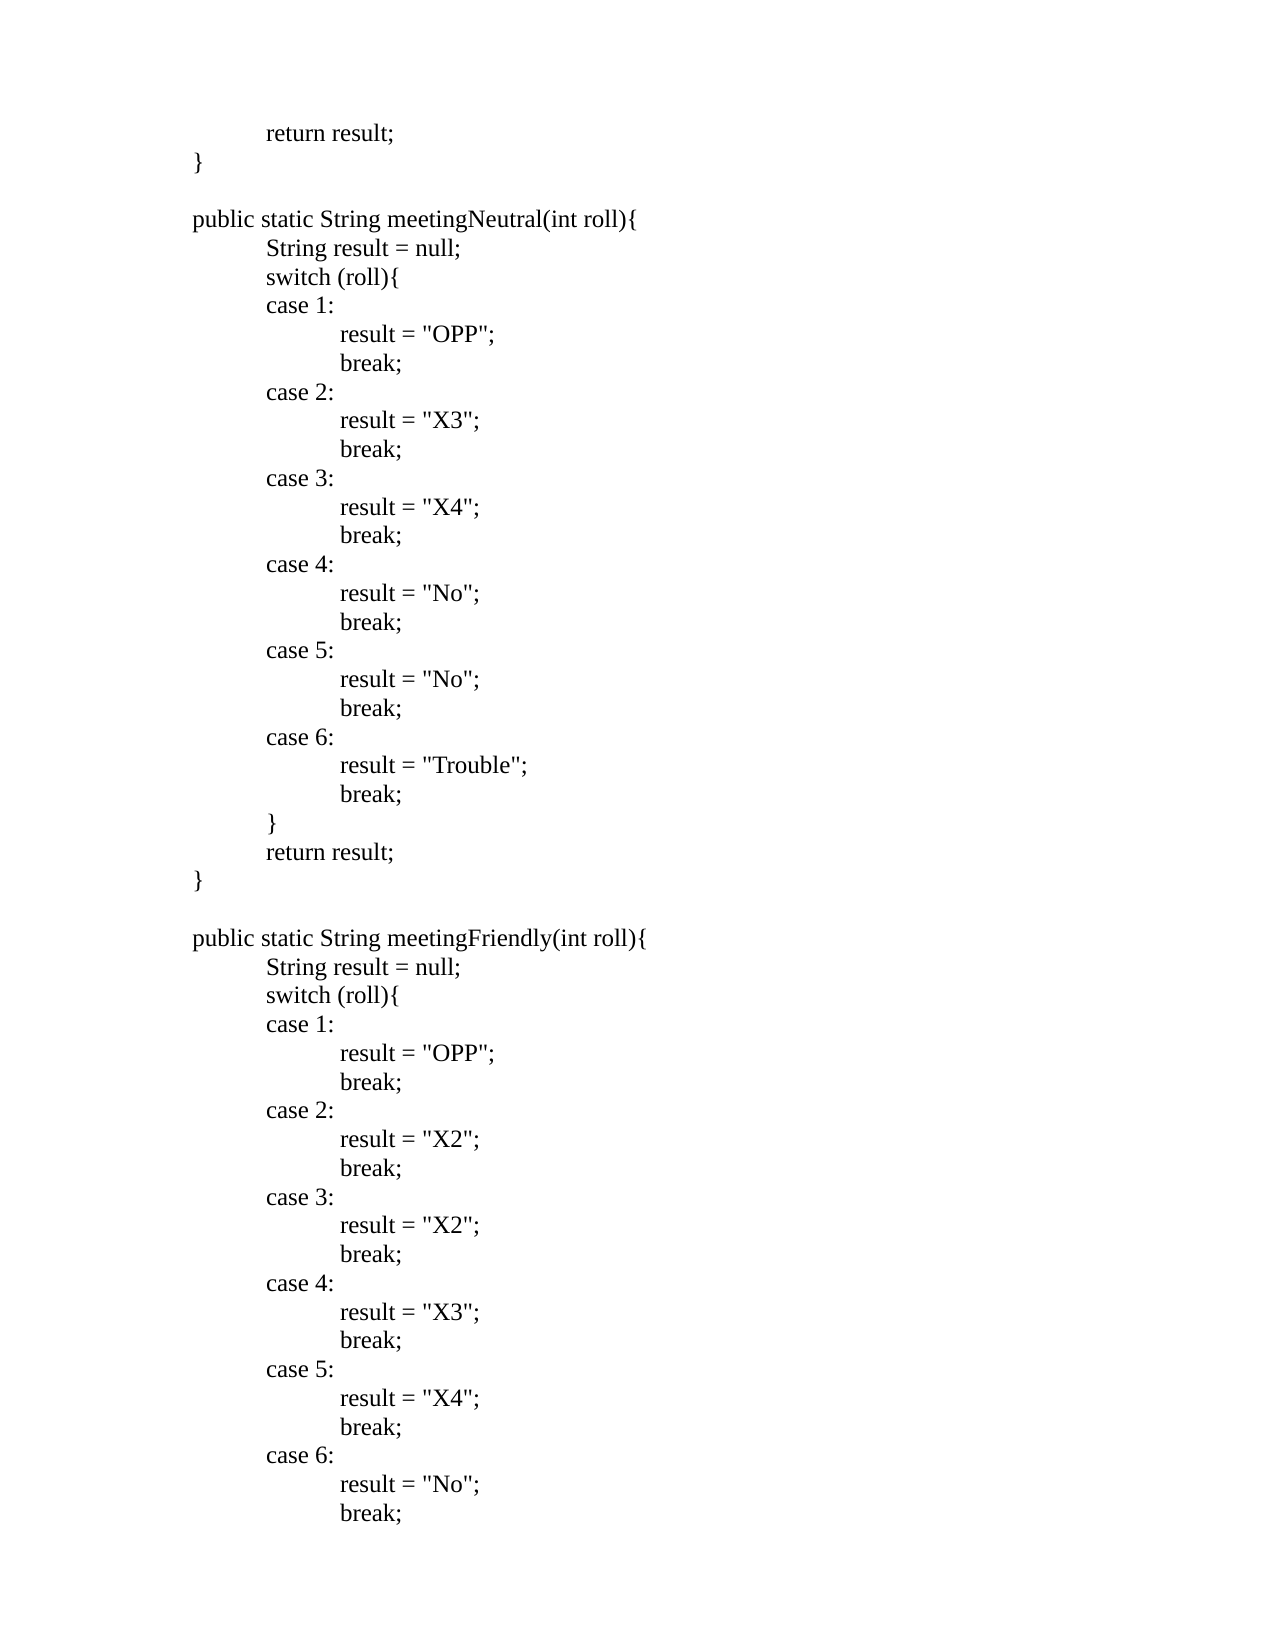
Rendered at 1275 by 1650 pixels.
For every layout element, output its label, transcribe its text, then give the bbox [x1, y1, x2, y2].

text result = "No"; [118, 578, 1157, 607]
text public static String meetingNeutral(int roll){ [118, 204, 1157, 233]
text break; [118, 1326, 1157, 1354]
text case 1: [118, 1009, 1157, 1038]
text break; [118, 348, 1157, 377]
text case 4: [118, 549, 1157, 578]
text switch (roll){ [118, 262, 1157, 291]
text case 6: [118, 1441, 1157, 1469]
text case 2: [118, 377, 1157, 406]
text result = "X2"; [118, 1124, 1157, 1153]
text break; [118, 779, 1157, 808]
text } [118, 808, 1157, 837]
text break; [118, 521, 1157, 549]
text public static String meetingFriendly(int roll){ [118, 923, 1157, 952]
text case 3: [118, 463, 1157, 492]
text result = "X3"; [118, 1297, 1157, 1326]
text case 5: [118, 636, 1157, 664]
text } [118, 866, 1157, 894]
text String result = null; [118, 233, 1157, 262]
text break; [118, 1498, 1157, 1527]
text case 2: [118, 1096, 1157, 1124]
text case 4: [118, 1268, 1157, 1297]
text String result = null; [118, 952, 1157, 981]
text } [118, 147, 1157, 176]
text case 1: [118, 291, 1157, 319]
text return result; [118, 837, 1157, 866]
text result = "X3"; [118, 406, 1157, 434]
text break; [118, 1067, 1157, 1096]
text break; [118, 607, 1157, 636]
text break; [118, 1412, 1157, 1441]
text return result; [118, 118, 1157, 147]
text result = "X4"; [118, 1383, 1157, 1412]
text break; [118, 1239, 1157, 1268]
text case 3: [118, 1182, 1157, 1211]
text result = "Trouble"; [118, 751, 1157, 779]
text case 6: [118, 722, 1157, 751]
text result = "X4"; [118, 492, 1157, 521]
text result = "OPP"; [118, 319, 1157, 348]
text result = "X2"; [118, 1211, 1157, 1239]
text switch (roll){ [118, 981, 1157, 1009]
text break; [118, 693, 1157, 722]
text result = "No"; [118, 664, 1157, 693]
text result = "No"; [118, 1469, 1157, 1498]
text break; [118, 434, 1157, 463]
text break; [118, 1153, 1157, 1182]
text result = "OPP"; [118, 1038, 1157, 1067]
text case 5: [118, 1354, 1157, 1383]
